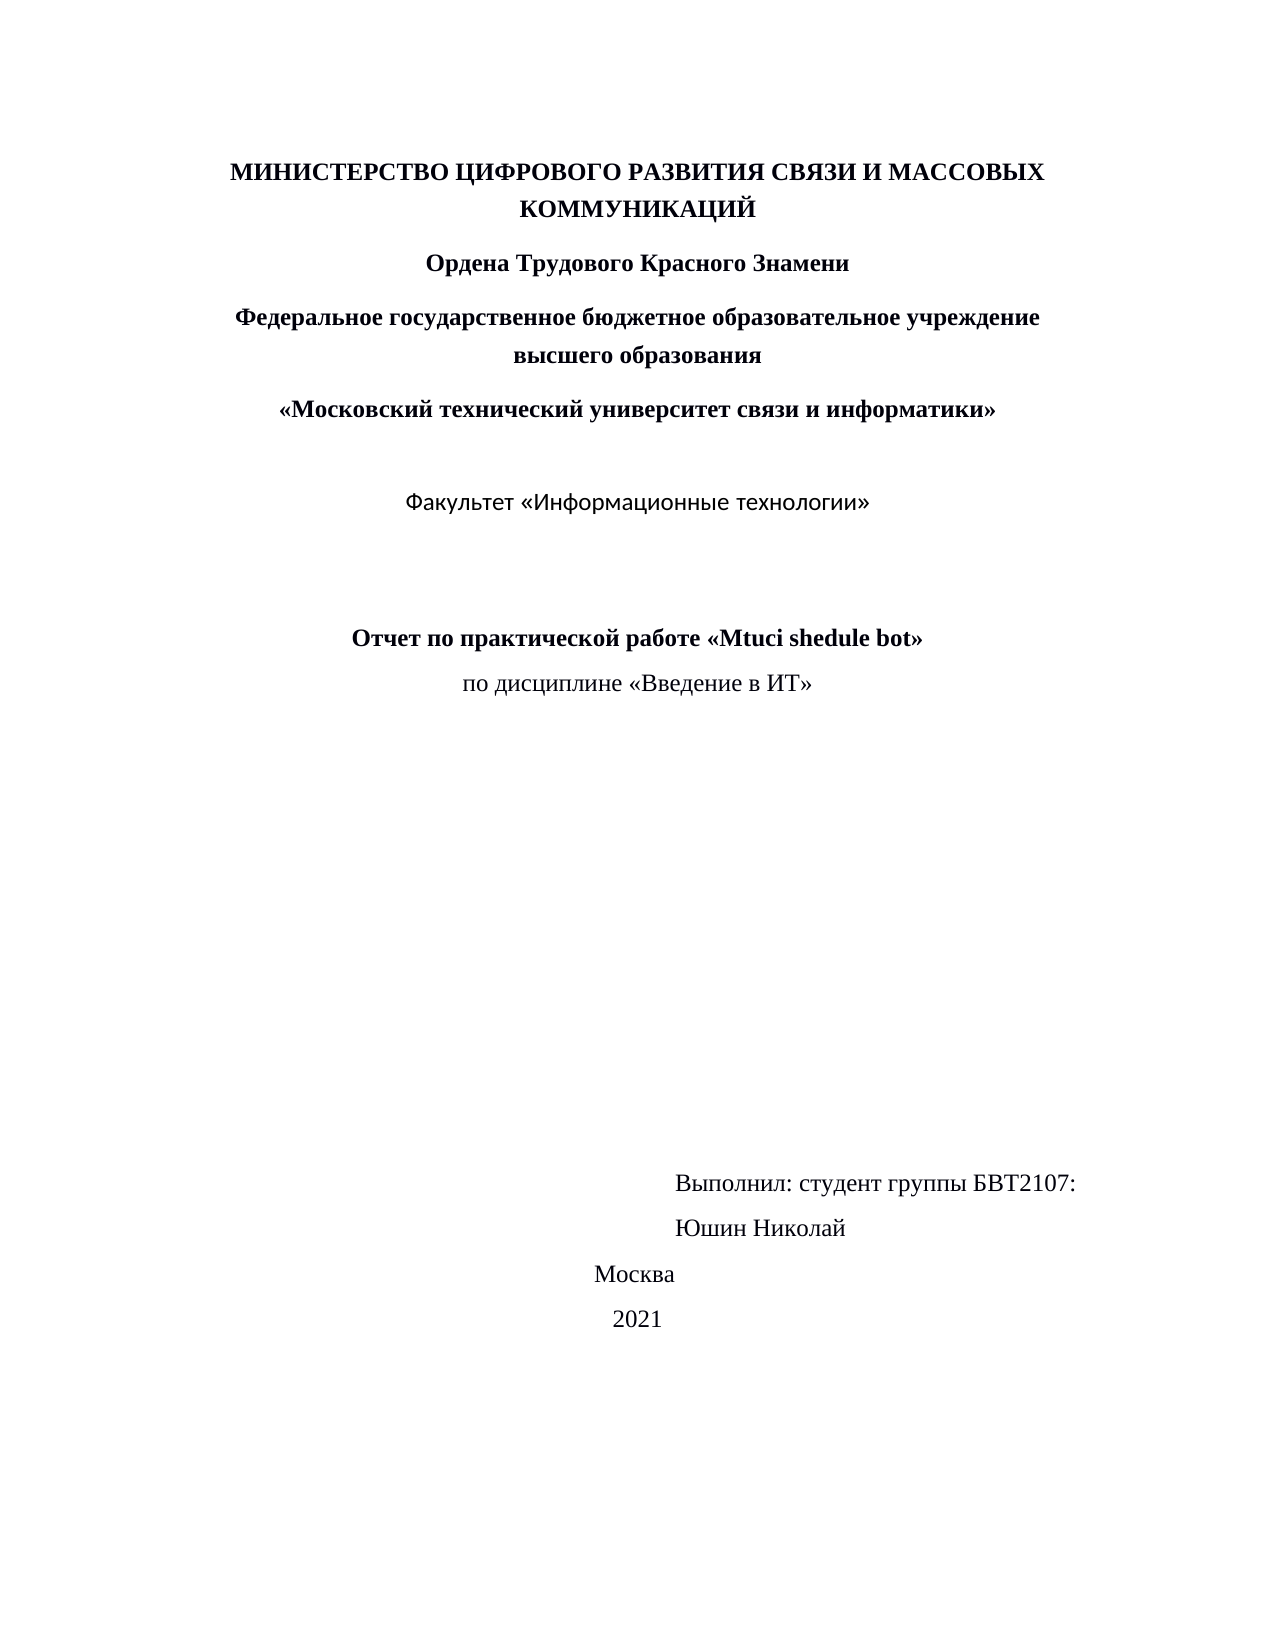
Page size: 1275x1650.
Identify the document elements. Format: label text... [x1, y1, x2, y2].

text МИНИСТЕРСТВО ЦИФРОВОГО РАЗВИТИЯ СВЯЗИ И МАССОВЫХ КОММУНИКАЦИЙ [187, 150, 1087, 225]
text Юшин Николай [675, 1214, 1087, 1242]
text по дисциплине «Введение в ИТ» [187, 669, 1087, 697]
text Факультет «Информационные технологии» [187, 487, 1087, 516]
text Федеральное государственное бюджетное образовательное учреждение высшего образования [187, 296, 1087, 371]
text Выполнил: студент группы БВТ2107: [675, 1168, 1087, 1197]
text Отчет по практической работе «Mtuci shedule bot» [187, 623, 1087, 652]
text 2021 [187, 1304, 1087, 1333]
text Ордена Трудового Красного Знамени [187, 242, 1087, 279]
text «Московский технический университет связи и информатики» [187, 387, 1087, 425]
text Москва [187, 1259, 1087, 1288]
